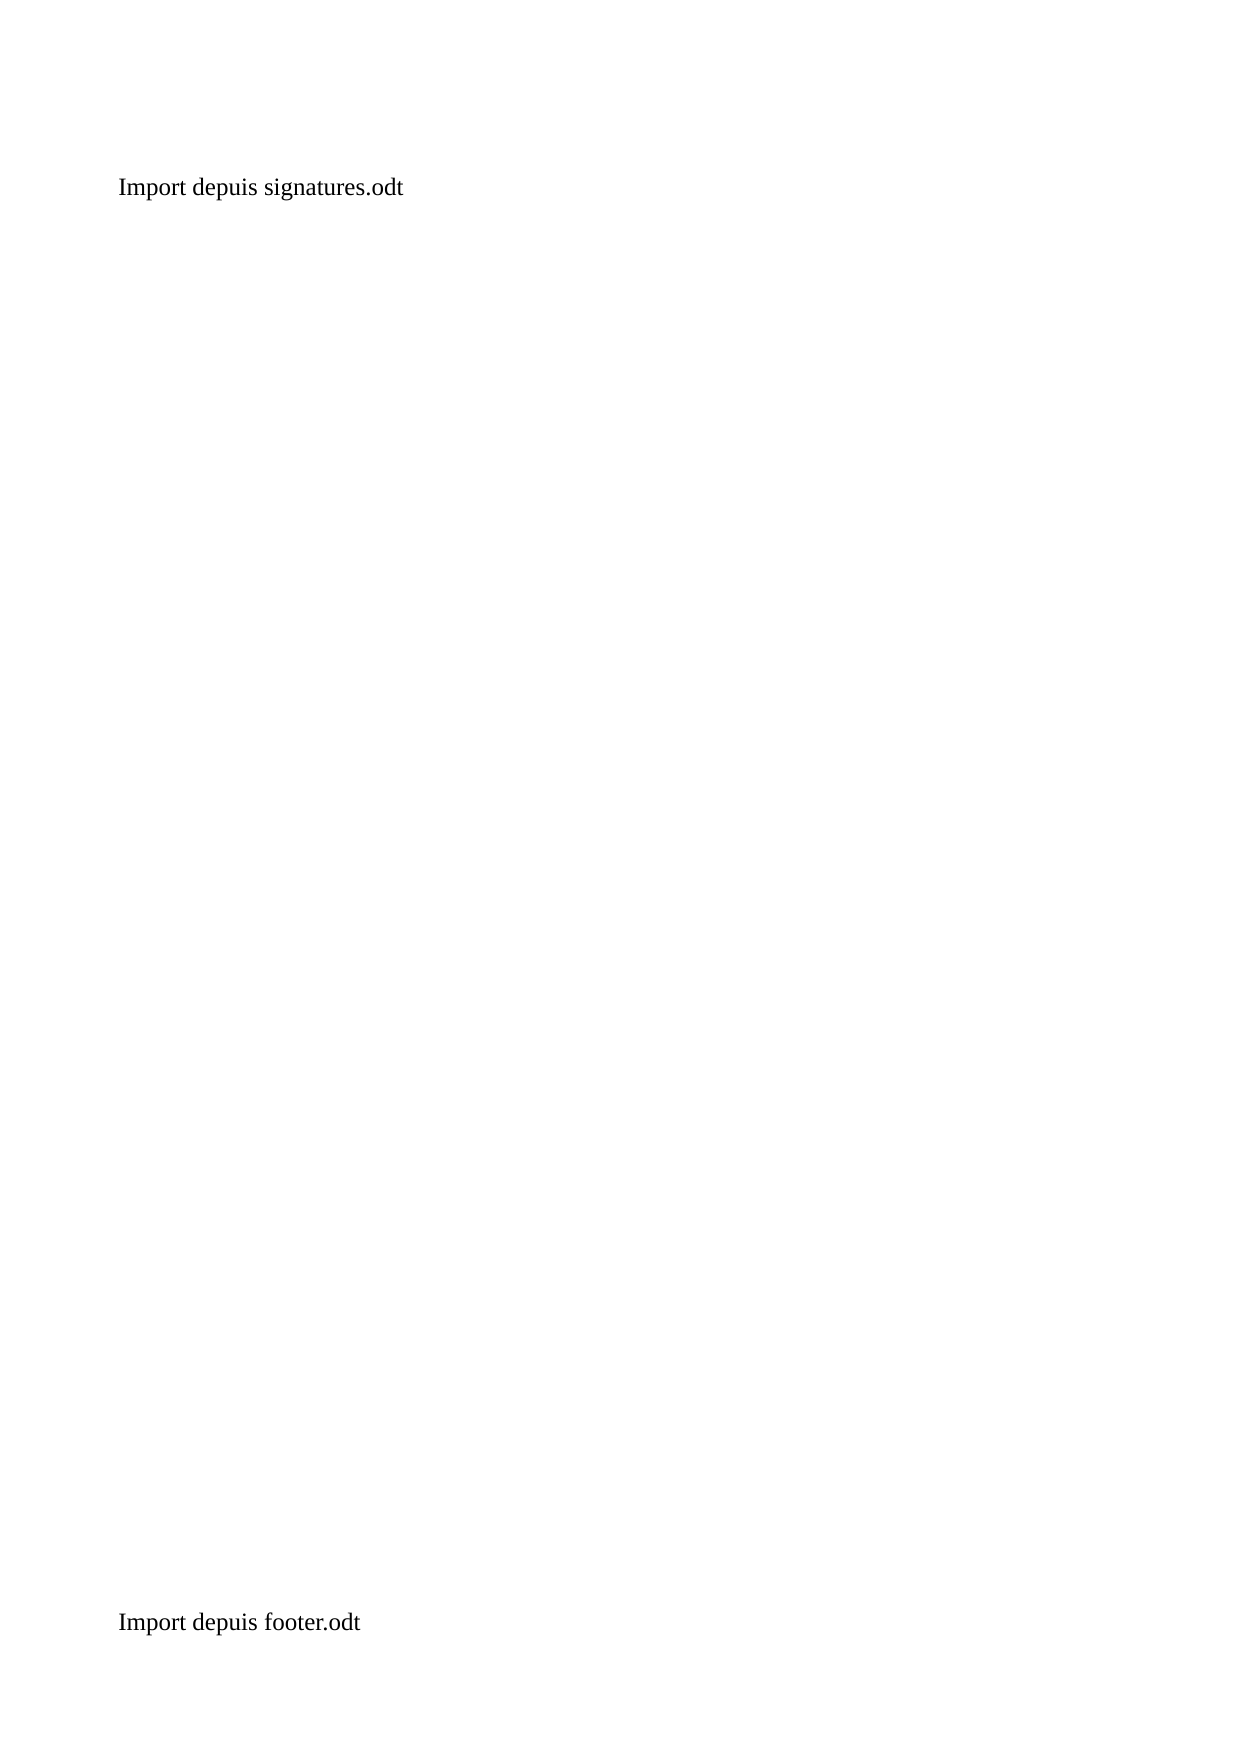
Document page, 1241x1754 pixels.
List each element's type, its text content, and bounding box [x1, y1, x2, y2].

text Import depuis signatures.odt [118, 173, 1122, 201]
